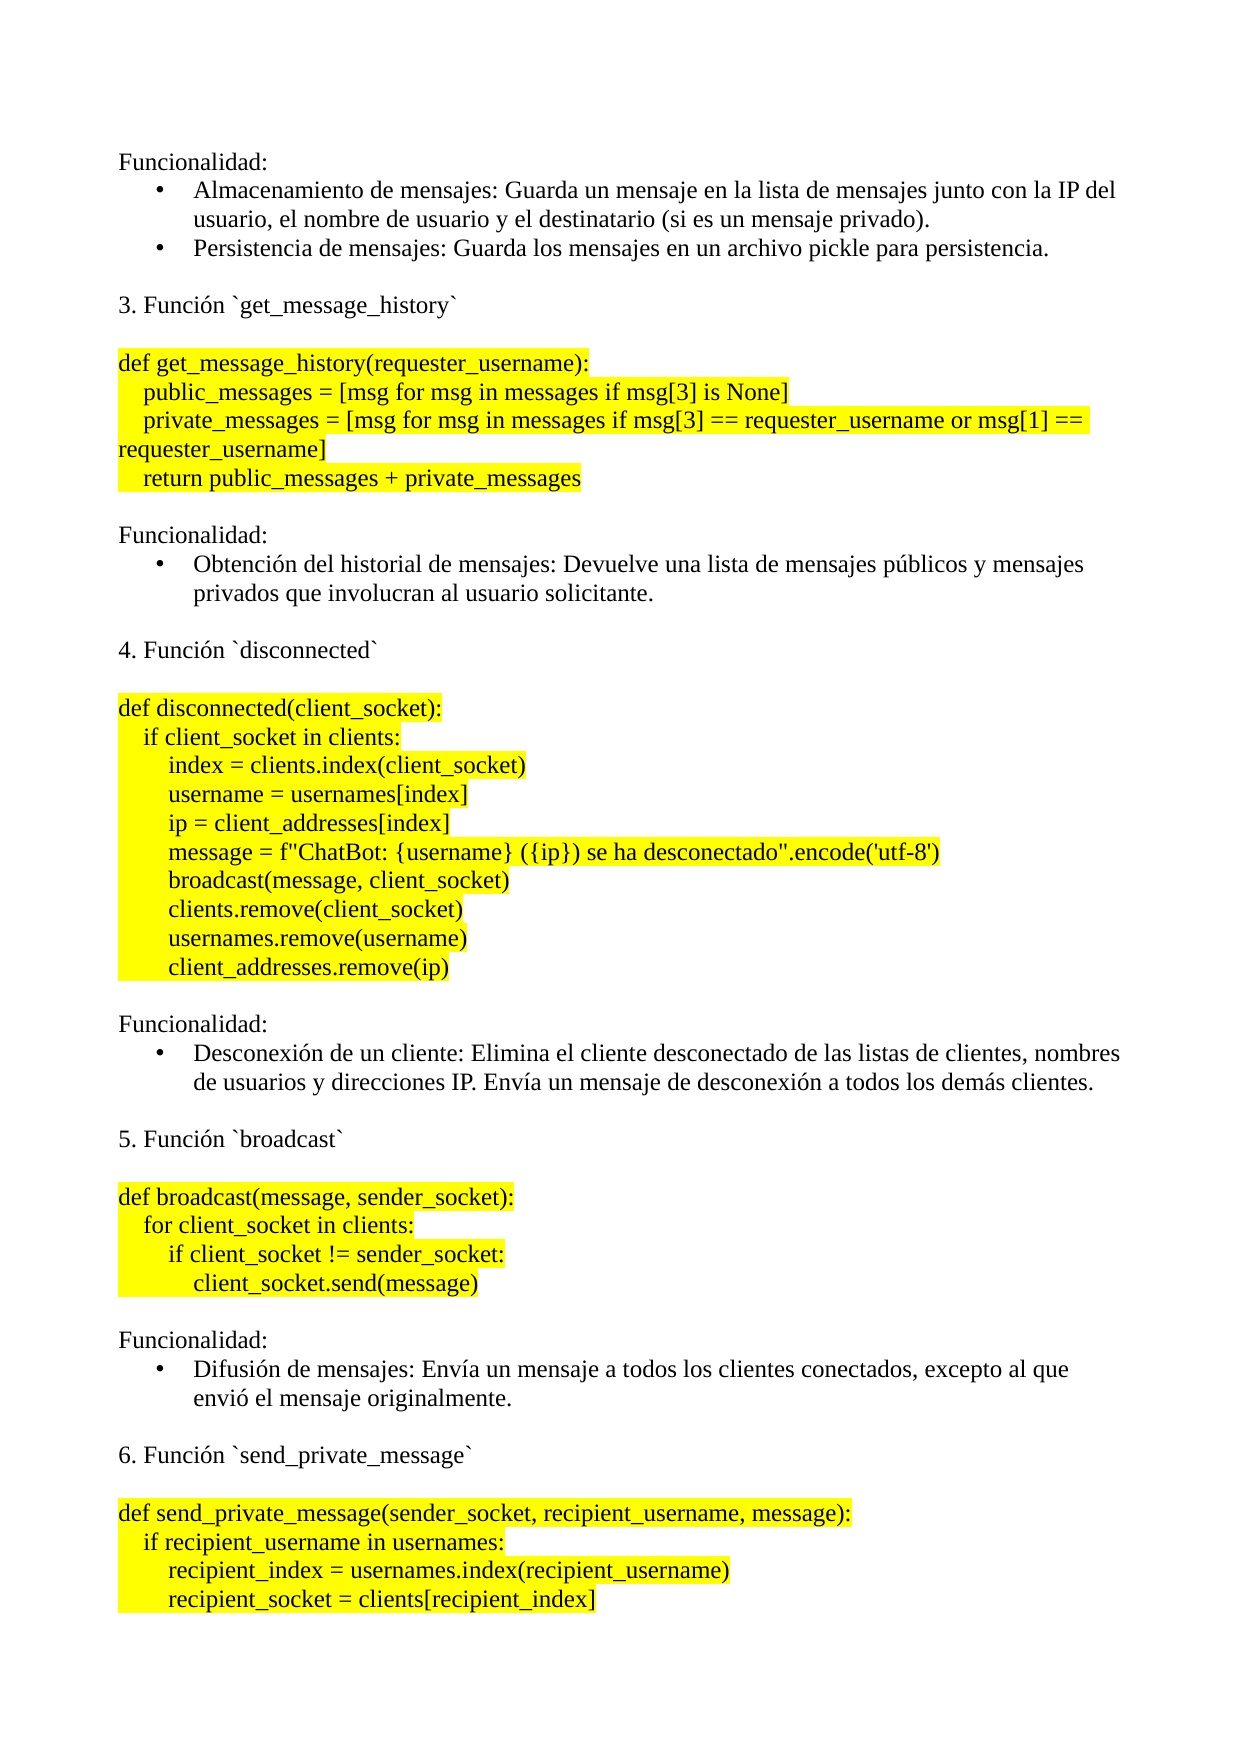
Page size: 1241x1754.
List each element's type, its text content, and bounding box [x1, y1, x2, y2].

text 4. Función `disconnected` [118, 636, 1122, 664]
text client_addresses.remove(ip) [118, 952, 1122, 981]
text usernames.remove(username) [118, 923, 1122, 952]
text if recipient_username in usernames: [118, 1527, 1122, 1556]
text private_messages = [msg for msg in messages if msg[3] == requester_username or msg[1] == requester_username] [118, 406, 1122, 463]
text 3. Función `get_message_history` [118, 291, 1122, 319]
list Persistencia de mensajes: Guarda los mensajes en un archivo pickle para persistencia. [156, 233, 1122, 262]
text Funcionalidad: [118, 1326, 1122, 1354]
text def broadcast(message, sender_socket): [118, 1182, 1122, 1211]
text 5. Función `broadcast` [118, 1124, 1122, 1153]
text message = f"ChatBot: {username} ({ip}) se ha desconectado".encode('utf-8') [118, 837, 1122, 866]
text recipient_socket = clients[recipient_index] [118, 1584, 1122, 1613]
list Almacenamiento de mensajes: Guarda un mensaje en la lista de mensajes junto con la IP del usuario, el nombre de usuario y el destinatario (si es un mensaje privado). [156, 176, 1122, 233]
text if client_socket != sender_socket: [118, 1239, 1122, 1268]
text index = clients.index(client_socket) [118, 751, 1122, 779]
text 6. Función `send_private_message` [118, 1441, 1122, 1469]
text def get_message_history(requester_username): [118, 348, 1122, 377]
text client_socket.send(message) [118, 1268, 1122, 1297]
text Funcionalidad: [118, 1009, 1122, 1038]
text broadcast(message, client_socket) [118, 866, 1122, 894]
text recipient_index = usernames.index(recipient_username) [118, 1556, 1122, 1584]
text for client_socket in clients: [118, 1211, 1122, 1239]
text Funcionalidad: [118, 521, 1122, 549]
list Difusión de mensajes: Envía un mensaje a todos los clientes conectados, excepto al que envió el mensaje originalmente. [156, 1354, 1122, 1412]
text def send_private_message(sender_socket, recipient_username, message): [118, 1498, 1122, 1527]
text username = usernames[index] [118, 779, 1122, 808]
text if client_socket in clients: [118, 722, 1122, 751]
text ip = client_addresses[index] [118, 808, 1122, 837]
text return public_messages + private_messages [118, 463, 1122, 492]
text clients.remove(client_socket) [118, 894, 1122, 923]
text public_messages = [msg for msg in messages if msg[3] is None] [118, 377, 1122, 406]
text def disconnected(client_socket): [118, 693, 1122, 722]
list Desconexión de un cliente: Elimina el cliente desconectado de las listas de clientes, nombres de usuarios y direcciones IP. Envía un mensaje de desconexión a todos los demás clientes. [156, 1038, 1122, 1096]
list Obtención del historial de mensajes: Devuelve una lista de mensajes públicos y mensajes privados que involucran al usuario solicitante. [156, 549, 1122, 607]
text Funcionalidad: [118, 147, 1122, 176]
